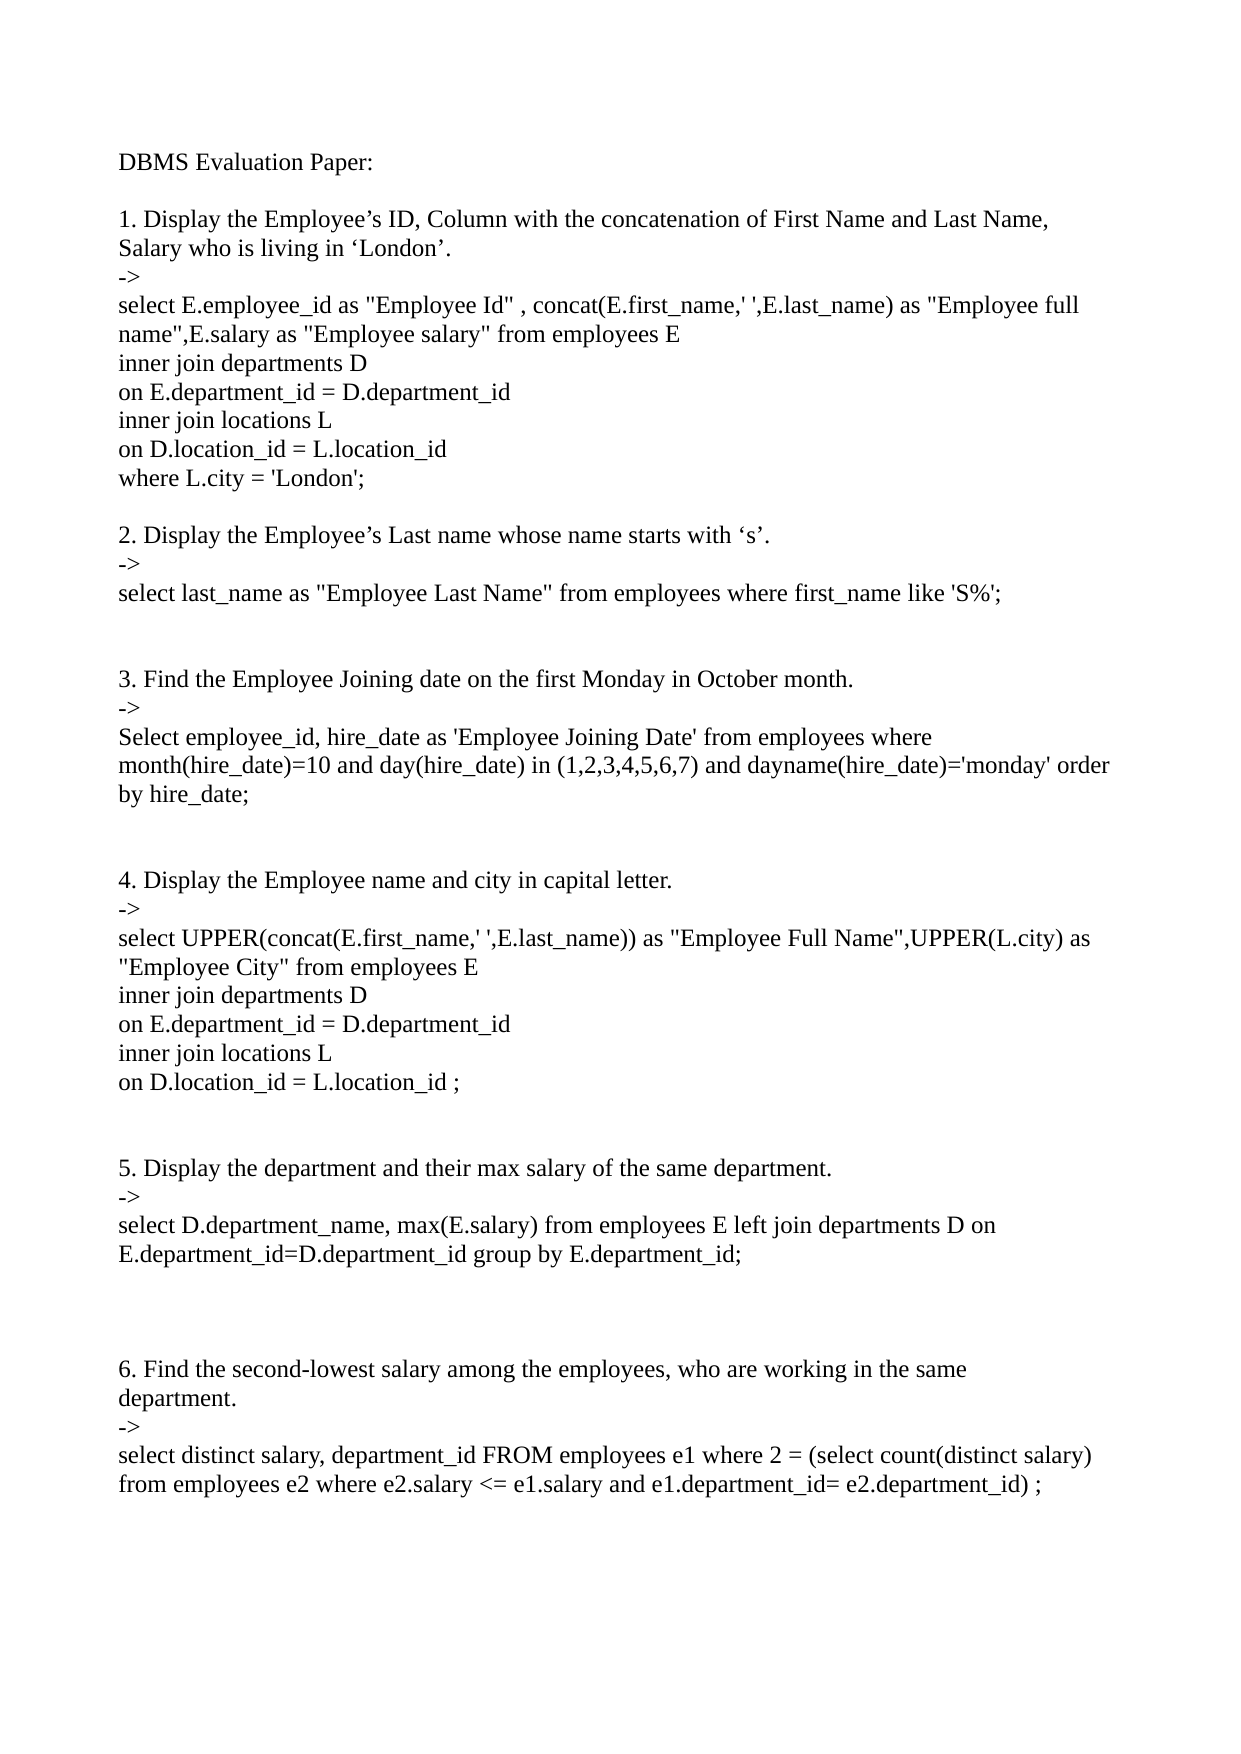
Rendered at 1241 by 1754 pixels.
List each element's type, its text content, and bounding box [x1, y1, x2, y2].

text -> [118, 1182, 1122, 1211]
text name",E.salary as "Employee salary" from employees E [118, 319, 1122, 348]
text select D.department_name, max(E.salary) from employees E left join departments D on [118, 1211, 1122, 1239]
text by hire_date; [118, 779, 1122, 808]
text "Employee City" from employees E [118, 952, 1122, 981]
text on E.department_id = D.department_id [118, 1009, 1122, 1038]
text Select employee_id, hire_date as 'Employee Joining Date' from employees where [118, 722, 1122, 751]
text on D.location_id = L.location_id [118, 434, 1122, 463]
text -> [118, 1412, 1122, 1441]
text 5. Display the department and their max salary of the same department. [118, 1153, 1122, 1182]
text 6. Find the second-lowest salary among the employees, who are working in the same [118, 1354, 1122, 1383]
text E.department_id=D.department_id group by E.department_id; [118, 1239, 1122, 1268]
text where L.city = 'London'; [118, 463, 1122, 492]
text department. [118, 1383, 1122, 1412]
text Salary who is living in ‘London’. [118, 233, 1122, 262]
text on D.location_id = L.location_id ; [118, 1067, 1122, 1096]
text -> [118, 894, 1122, 923]
text select distinct salary, department_id FROM employees e1 where 2 = (select count(distinct salary) [118, 1441, 1122, 1469]
text -> [118, 262, 1122, 291]
text select E.employee_id as "Employee Id" , concat(E.first_name,' ',E.last_name) as "Employee full [118, 291, 1122, 319]
text select UPPER(concat(E.first_name,' ',E.last_name)) as "Employee Full Name",UPPER(L.city) as [118, 923, 1122, 952]
text -> [118, 549, 1122, 578]
text 2. Display the Employee’s Last name whose name starts with ‘s’. [118, 521, 1122, 549]
text -> [118, 693, 1122, 722]
text inner join departments D [118, 981, 1122, 1009]
text 4. Display the Employee name and city in capital letter. [118, 866, 1122, 894]
text inner join departments D [118, 348, 1122, 377]
text month(hire_date)=10 and day(hire_date) in (1,2,3,4,5,6,7) and dayname(hire_date)='monday' order [118, 751, 1122, 779]
text DBMS Evaluation Paper: [118, 147, 1122, 176]
text select last_name as "Employee Last Name" from employees where first_name like 'S%'; [118, 578, 1122, 607]
text from employees e2 where e2.salary <= e1.salary and e1.department_id= e2.department_id) ; [118, 1469, 1122, 1498]
text on E.department_id = D.department_id [118, 377, 1122, 406]
text inner join locations L [118, 406, 1122, 434]
text 1. Display the Employee’s ID, Column with the concatenation of First Name and Last Name, [118, 204, 1122, 233]
text inner join locations L [118, 1038, 1122, 1067]
text 3. Find the Employee Joining date on the first Monday in October month. [118, 664, 1122, 693]
